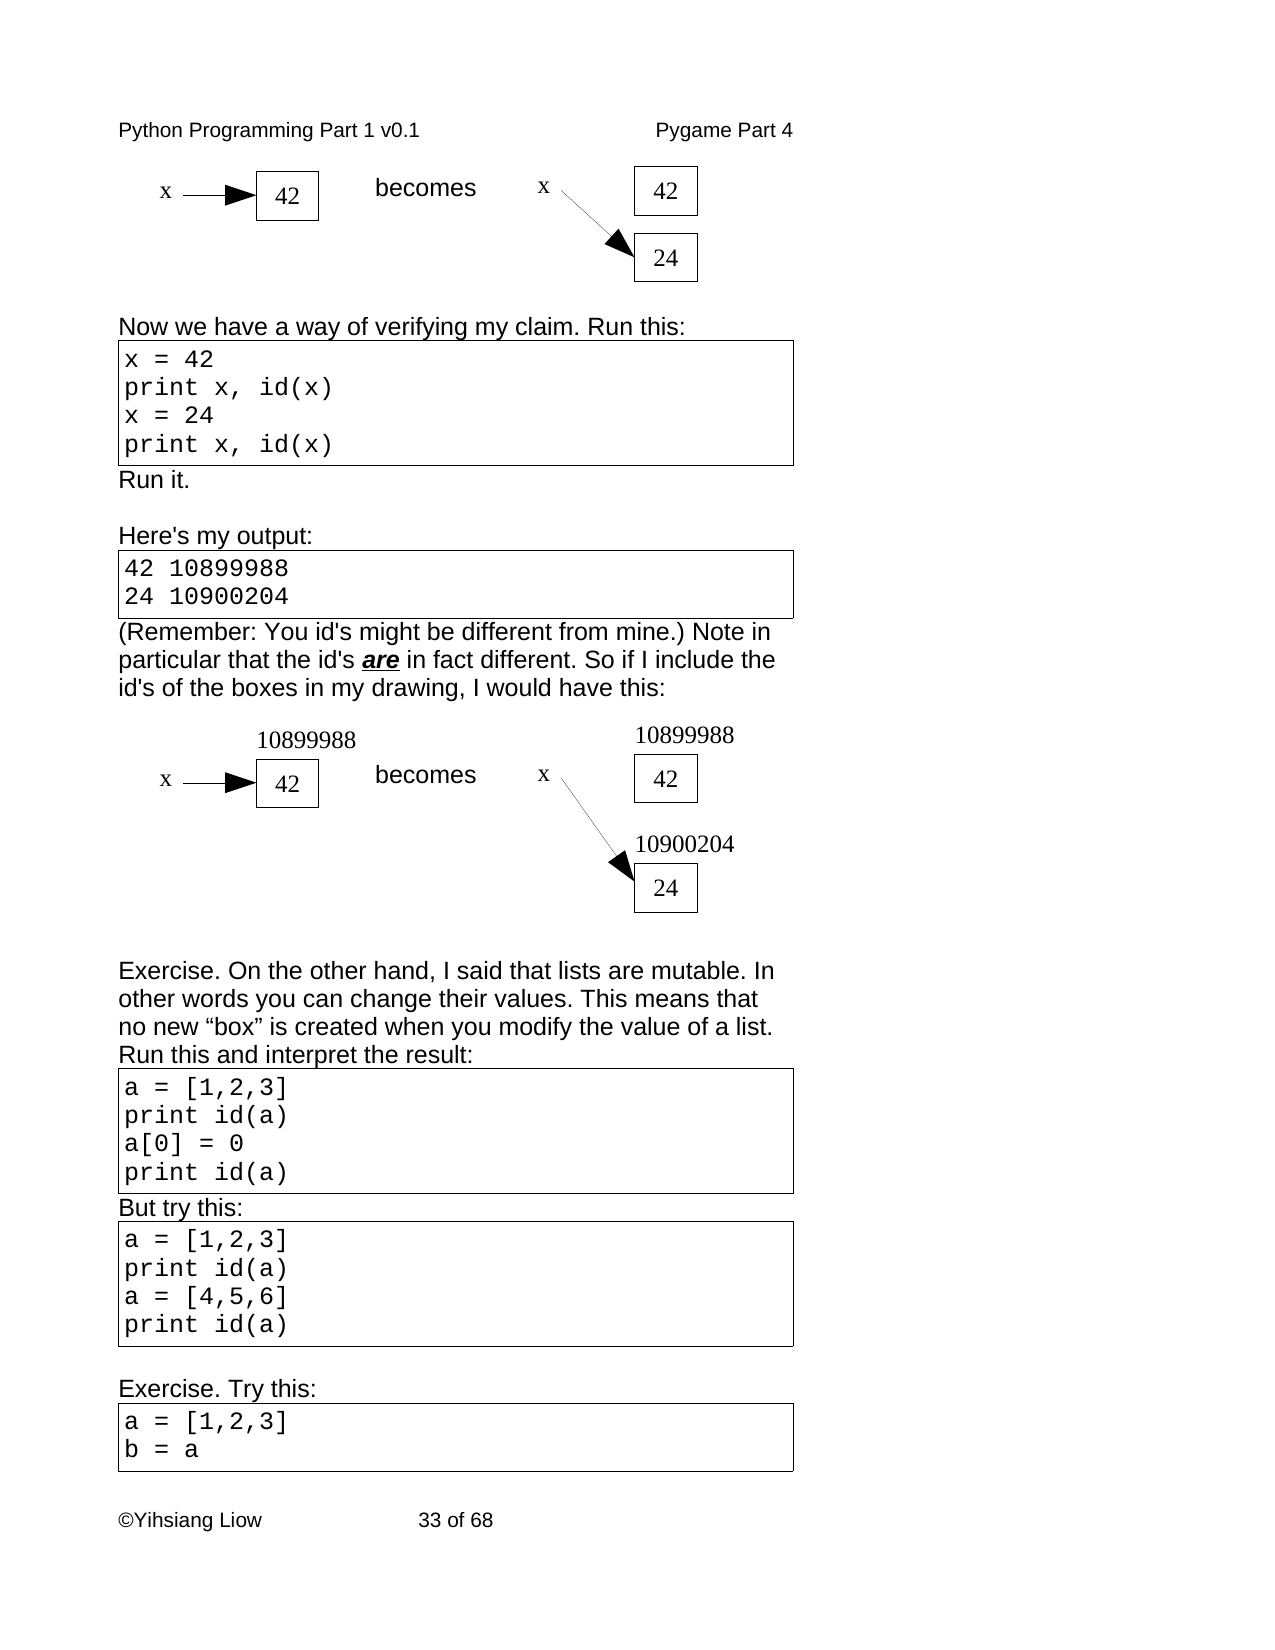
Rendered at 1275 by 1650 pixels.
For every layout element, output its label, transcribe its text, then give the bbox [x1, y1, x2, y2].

text (Remember: You id's might be different from mine.) Note in particular that the id's are in fact different. So if I include the id's of the boxes in my drawing, I would have this: [118, 619, 793, 702]
table_header a = [1,2,3] print id(a) a = [4,5,6] print id(a) [119, 1222, 793, 1346]
text Now we have a way of verifying my claim. Run this: [118, 312, 793, 340]
table_header x = 42 print x, id(x) x = 24 print x, id(x) [119, 341, 793, 465]
text Run this and interpret the result: [118, 1040, 793, 1068]
text Run it. [118, 466, 793, 493]
text Exercise. On the other hand, I said that lists are mutable. In other words you can change their values. This means that no new “box” is created when you modify the value of a list. [118, 957, 793, 1040]
table_header 42 10899988 24 10900204 [119, 551, 793, 618]
text Exercise. Try this: [118, 1374, 793, 1402]
table_header a = [1,2,3] b = a [119, 1404, 793, 1471]
text Here's my output: [118, 522, 793, 549]
table_header a = [1,2,3] print id(a) a[0] = 0 print id(a) [119, 1069, 793, 1193]
text But try this: [118, 1194, 793, 1221]
